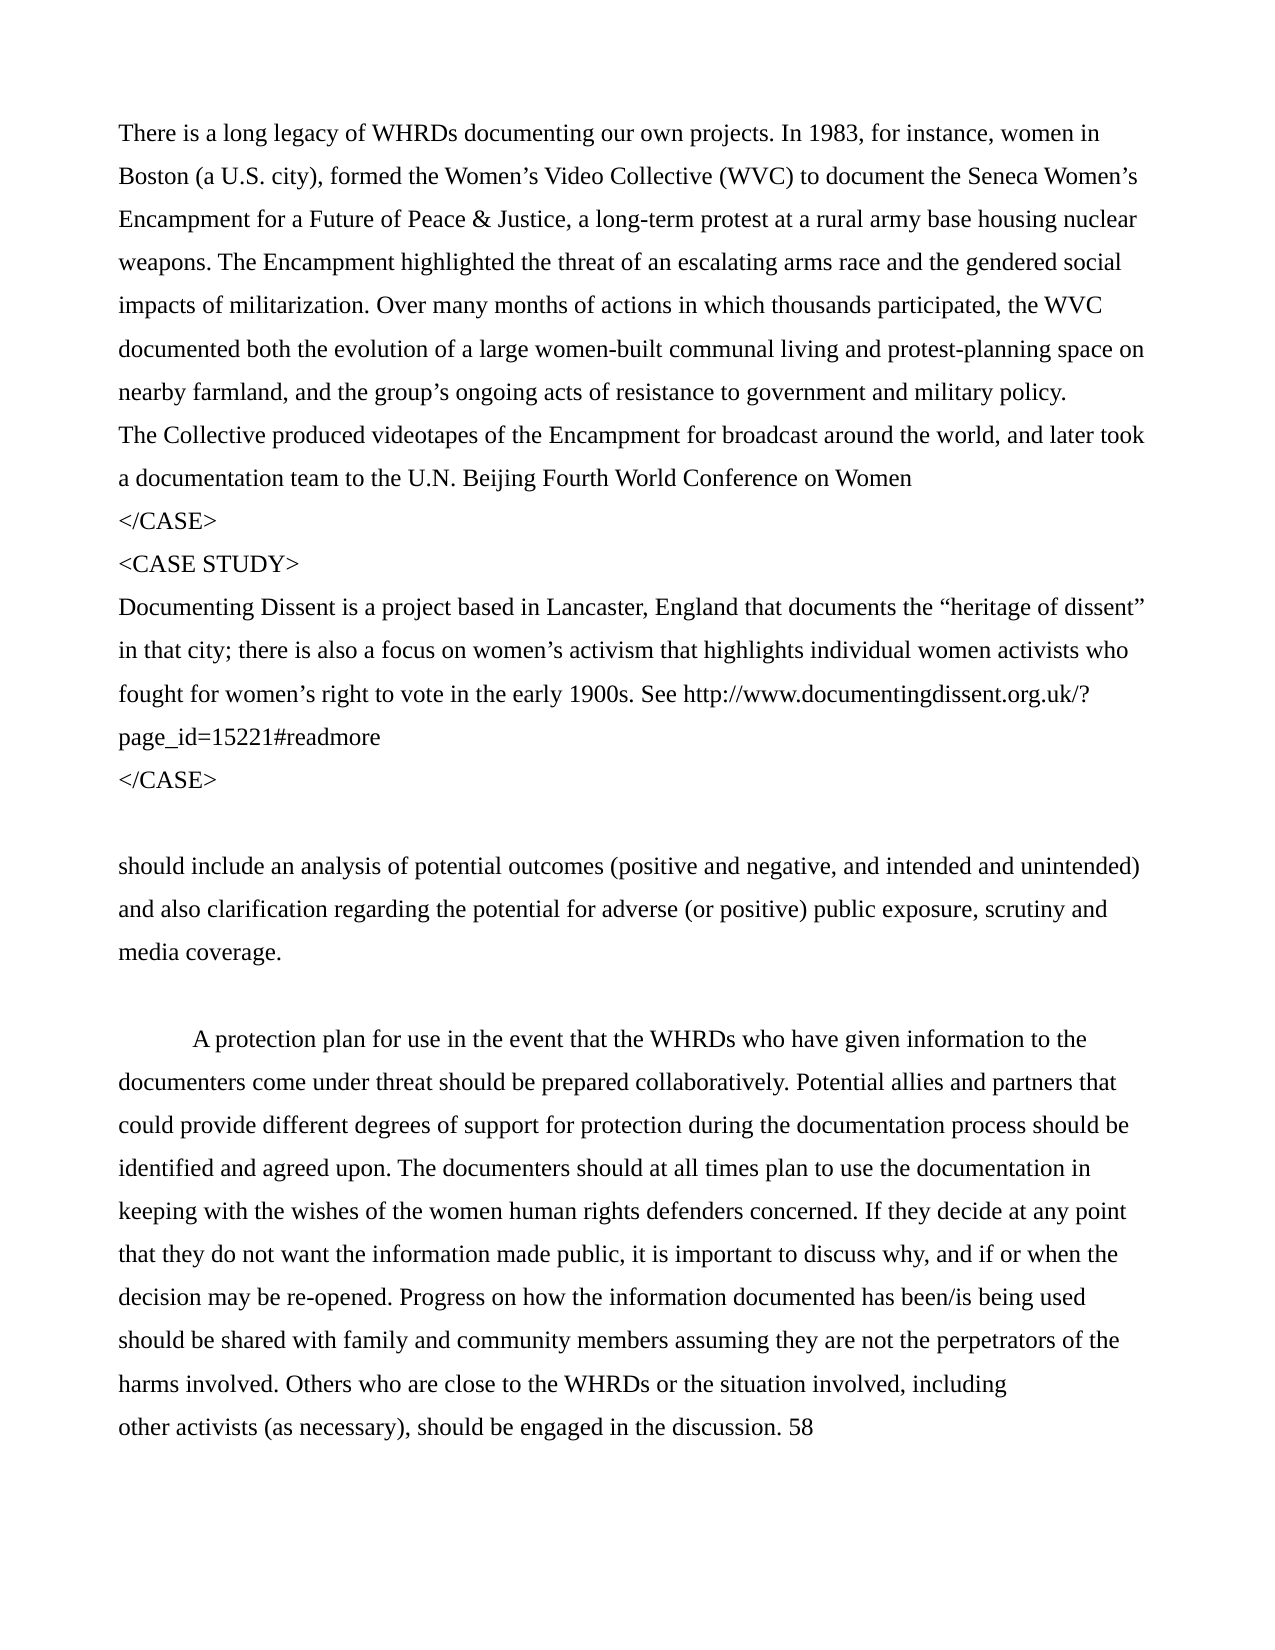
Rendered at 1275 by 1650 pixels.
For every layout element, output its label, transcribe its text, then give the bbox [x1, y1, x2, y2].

text Documenting Dissent is a project based in Lancaster, England that documents the “heritage of dissent” in that city; there is also a focus on women’s activism that highlights individual women activists who [118, 592, 1157, 664]
text </CASE> [118, 765, 1157, 794]
text There is a long legacy of WHRDs documenting our own projects. In 1983, for instance, women in Boston (a U.S. city), formed the Women’s Video Collective (WVC) to document the Seneca Women’s [118, 118, 1157, 190]
text <CASE STUDY> [118, 549, 1157, 578]
text other activists (as necessary), should be engaged in the discussion. 58 [118, 1412, 1157, 1441]
text fought for women’s right to vote in the early 1900s. See http://www.documentingdissent.org.uk/?page_id=15221#readmore [118, 679, 1157, 751]
text A protection plan for use in the event that the WHRDs who have given information to the documenters come under threat should be prepared collaboratively. Potential allies and partners that could provide different degrees of support for protection during the documentation process should be identified and agreed upon. The documenters should at all times plan to use the documentation in keeping with the wishes of the women human rights defenders concerned. If they decide at any point that they do not want the information made public, it is important to discuss why, and if or when the decision may be re-opened. Progress on how the information documented has been/is being used should be shared with family and community members assuming they are not the perpetrators of the harms involved. Others who are close to the WHRDs or the situation involved, including [118, 1024, 1157, 1397]
text documented both the evolution of a large women-built communal living and protest-planning space on nearby farmland, and the group’s ongoing acts of resistance to government and military policy. [118, 334, 1157, 406]
text </CASE> [118, 506, 1157, 535]
text Encampment for a Future of Peace & Justice, a long-term protest at a rural army base housing nuclear weapons. The Encampment highlighted the threat of an escalating arms race and the gendered social impacts of militarization. Over many months of actions in which thousands participated, the WVC [118, 204, 1157, 319]
text should include an analysis of potential outcomes (positive and negative, and intended and unintended) and also clarification regarding the potential for adverse (or positive) public exposure, scrutiny and media coverage. [118, 851, 1157, 966]
text The Collective produced videotapes of the Encampment for broadcast around the world, and later took a documentation team to the U.N. Beijing Fourth World Conference on Women [118, 420, 1157, 492]
